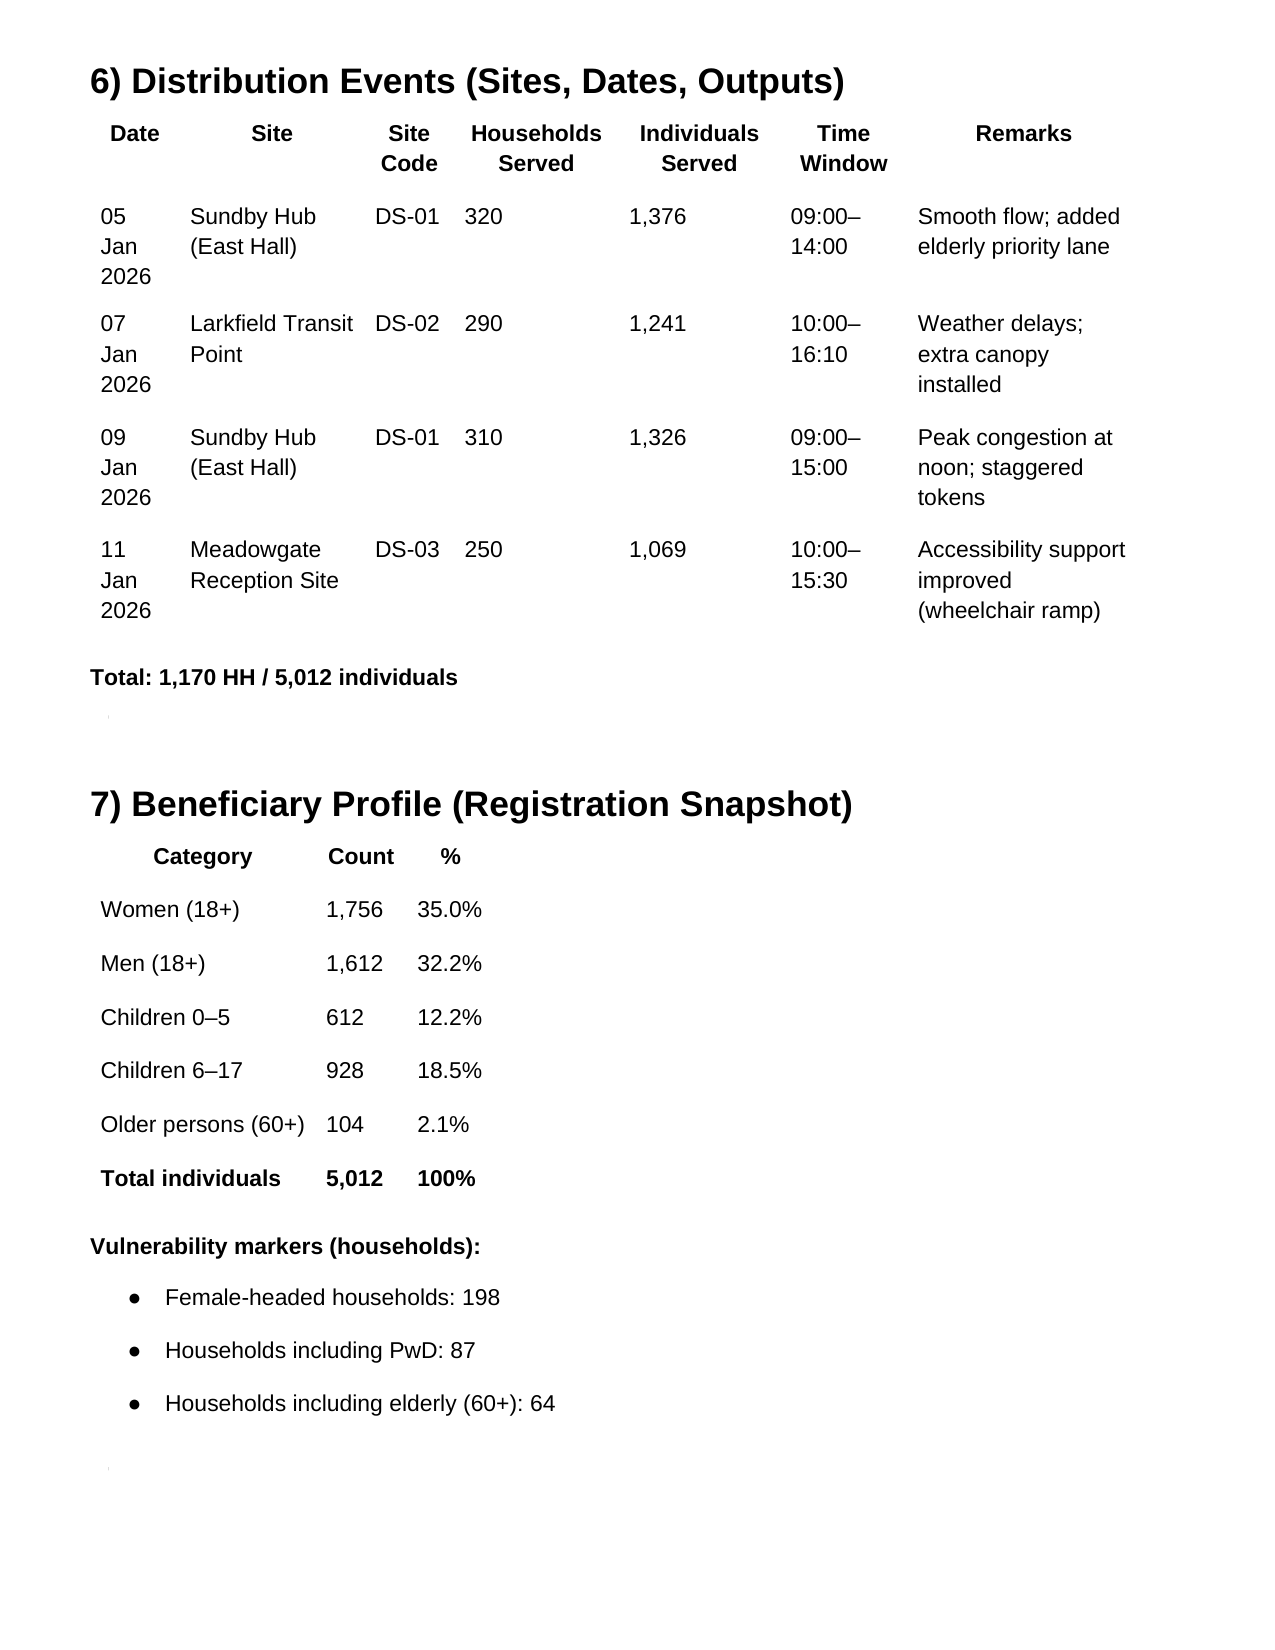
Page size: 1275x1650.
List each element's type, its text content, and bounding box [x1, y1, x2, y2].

table_cell Children 0–5 [90, 993, 315, 1047]
table_cell Sundby Hub (East Hall) [180, 193, 364, 300]
table_cell Larkfield Transit Point [180, 300, 364, 413]
table_cell Total individuals [90, 1154, 315, 1208]
table_cell 320 [454, 193, 618, 300]
text Total: 1,170 HH / 5,012 individuals [90, 664, 1185, 690]
table_cell DS-03 [364, 526, 454, 639]
table_cell 612 [315, 993, 407, 1047]
table_header Time Window [780, 109, 907, 192]
table_cell Sundby Hub (East Hall) [180, 413, 364, 526]
table_cell 10:00–15:30 [780, 526, 907, 639]
table_cell 09:00–15:00 [780, 413, 907, 526]
table_cell 12.2% [407, 993, 494, 1047]
table_cell 18.5% [407, 1047, 494, 1100]
table_cell 07 Jan 2026 [90, 300, 179, 413]
subtitle 7) Beneficiary Profile (Registration Snapshot) [90, 783, 1185, 824]
table_cell 05 Jan 2026 [90, 193, 179, 300]
table_header Remarks [907, 109, 1140, 192]
table_cell 1,326 [619, 413, 780, 526]
table_cell 100% [407, 1154, 494, 1208]
table_cell 09:00–14:00 [780, 193, 907, 300]
table_cell 5,012 [315, 1154, 407, 1208]
table_cell 1,069 [619, 526, 780, 639]
table_cell 104 [315, 1100, 407, 1154]
table_cell Smooth flow; added elderly priority lane [907, 193, 1140, 300]
table_cell Accessibility support improved (wheelchair ramp) [907, 526, 1140, 639]
table_cell Weather delays; extra canopy installed [907, 300, 1140, 413]
table_cell 09 Jan 2026 [90, 413, 179, 526]
list Female-headed households: 198 [127, 1284, 1185, 1337]
table_cell 32.2% [407, 940, 494, 993]
table_header % [407, 832, 494, 886]
table_cell 290 [454, 300, 618, 413]
table_cell Meadowgate Reception Site [180, 526, 364, 639]
table_cell 35.0% [407, 886, 494, 939]
list Households including PwD: 87 [127, 1337, 1185, 1389]
table_cell 1,376 [619, 193, 780, 300]
subtitle 6) Distribution Events (Sites, Dates, Outputs) [90, 60, 1185, 101]
table_header Category [90, 832, 315, 886]
table_cell 1,756 [315, 886, 407, 939]
table_cell DS-01 [364, 193, 454, 300]
table_cell 250 [454, 526, 618, 639]
table_cell 928 [315, 1047, 407, 1100]
table_header Individuals Served [619, 109, 780, 192]
table_header Count [315, 832, 407, 886]
table_cell DS-02 [364, 300, 454, 413]
table_cell Men (18+) [90, 940, 315, 993]
table_cell Older persons (60+) [90, 1100, 315, 1154]
table_header Date [90, 109, 179, 192]
table_cell Peak congestion at noon; staggered tokens [907, 413, 1140, 526]
table_cell 2.1% [407, 1100, 494, 1154]
table_cell 310 [454, 413, 618, 526]
table_cell DS-01 [364, 413, 454, 526]
table_header Households Served [454, 109, 618, 192]
table_cell 11 Jan 2026 [90, 526, 179, 639]
text Vulnerability markers (households): [90, 1233, 1185, 1259]
table_header Site [180, 109, 364, 192]
table_cell Women (18+) [90, 886, 315, 939]
table_cell 1,241 [619, 300, 780, 413]
table_cell 1,612 [315, 940, 407, 993]
table_cell 10:00–16:10 [780, 300, 907, 413]
list Households including elderly (60+): 64 [127, 1389, 1185, 1442]
table_cell Children 6–17 [90, 1047, 315, 1100]
table_header Site Code [364, 109, 454, 192]
